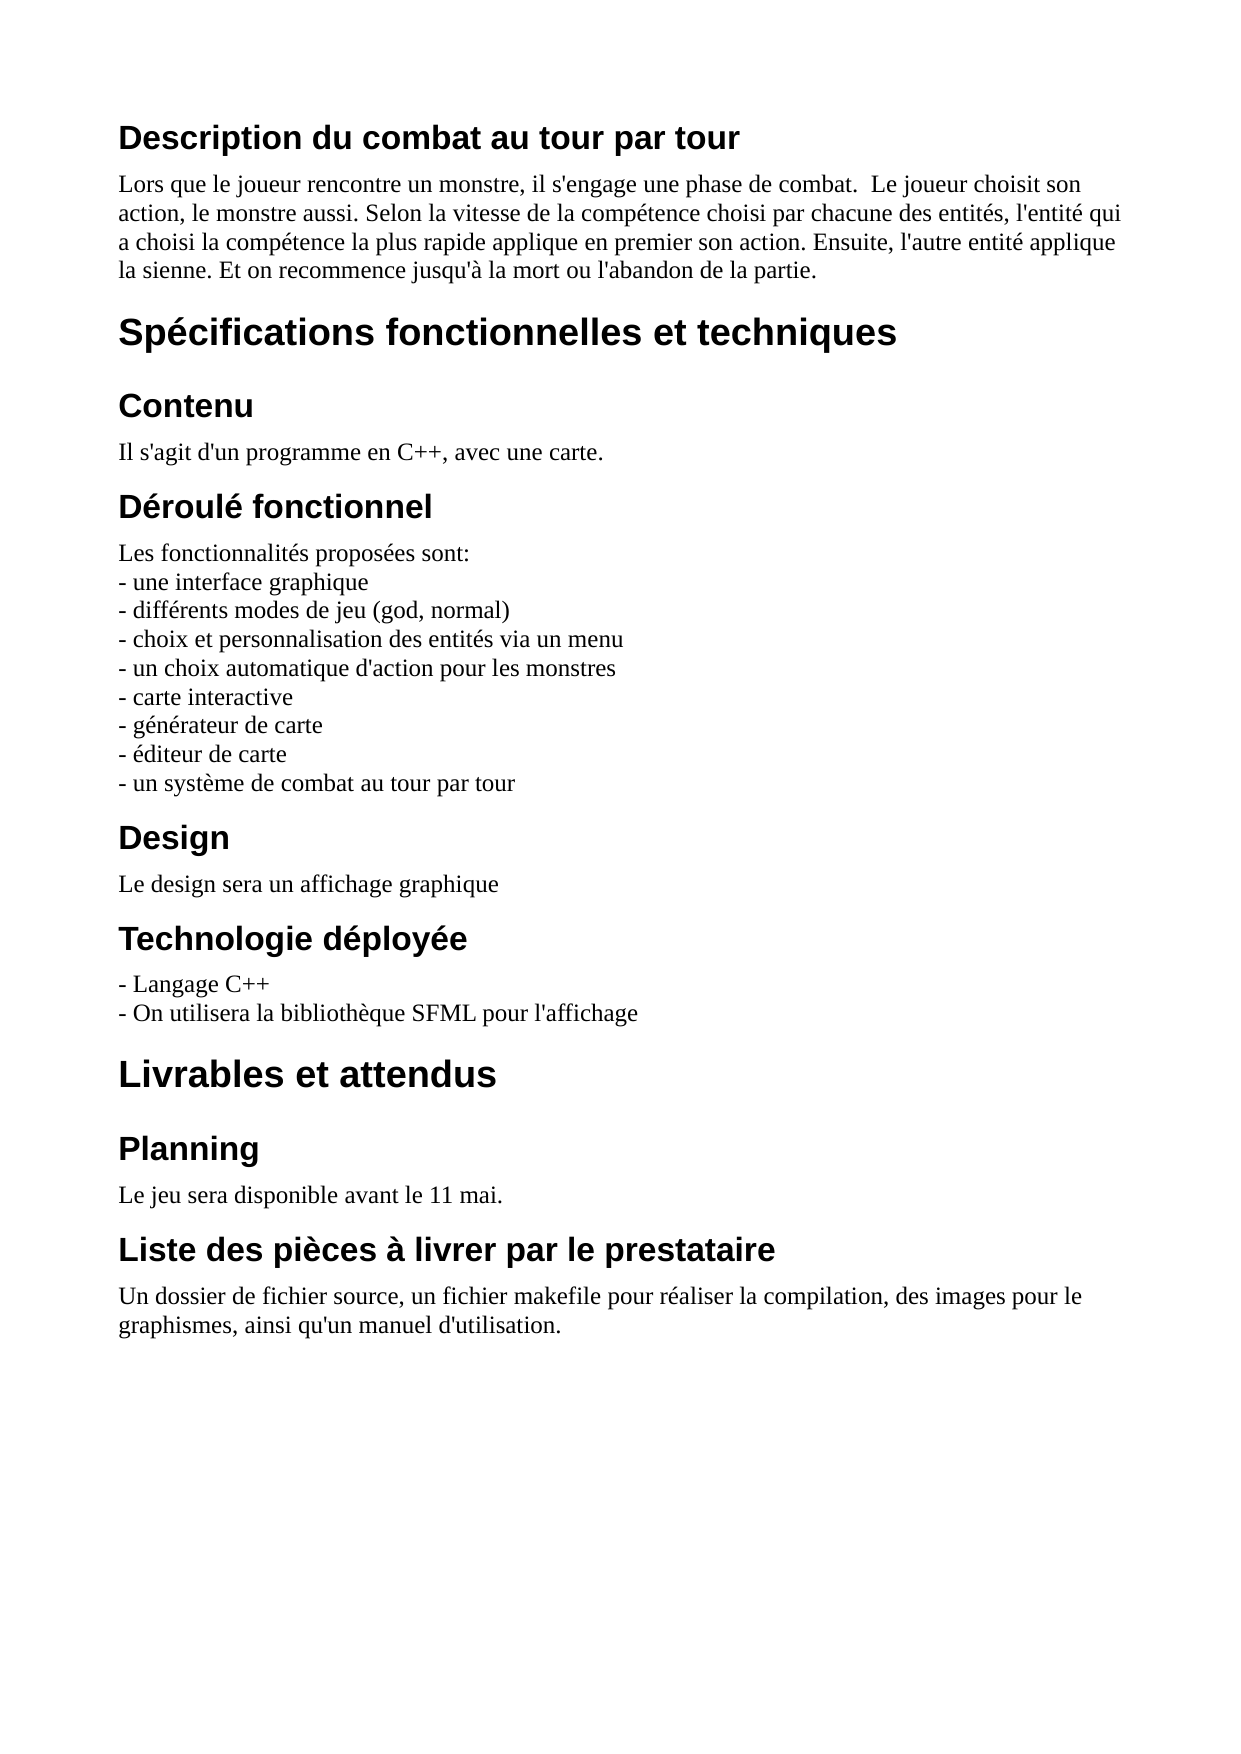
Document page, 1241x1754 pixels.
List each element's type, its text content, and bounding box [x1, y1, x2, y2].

text - un choix automatique d'action pour les monstres [118, 653, 1122, 682]
subtitle Déroulé fonctionnel [118, 487, 1122, 526]
text - carte interactive [118, 682, 1122, 711]
text Il s'agit d'un programme en C++, avec une carte. [118, 437, 1122, 466]
text - éditeur de carte [118, 739, 1122, 768]
subtitle Description du combat au tour par tour [118, 118, 1122, 157]
text Le jeu sera disponible avant le 11 mai. [118, 1180, 1122, 1209]
text Lors que le joueur rencontre un monstre, il s'engage une phase de combat. Le joueur choisit son action, le monstre aussi. Selon la vitesse de la compétence choisi par chacune des entités, l'entité qui a choisi la compétence la plus rapide applique en premier son action. Ensuite, l'autre entité applique la sienne. Et on recommence jusqu'à la mort ou l'abandon de la partie. [118, 169, 1122, 284]
subtitle Contenu [118, 386, 1122, 425]
subtitle Technologie déployée [118, 918, 1122, 957]
text - On utilisera la bibliothèque SFML pour l'affichage [118, 998, 1122, 1027]
text - différents modes de jeu (god, normal) [118, 596, 1122, 624]
subtitle Spécifications fonctionnelles et techniques [118, 309, 1122, 353]
text Les fonctionnalités proposées sont: [118, 538, 1122, 567]
text Le design sera un affichage graphique [118, 869, 1122, 898]
text - un système de combat au tour par tour [118, 768, 1122, 797]
text - générateur de carte [118, 711, 1122, 739]
subtitle Planning [118, 1129, 1122, 1168]
text - une interface graphique [118, 567, 1122, 596]
text - Langage C++ [118, 969, 1122, 998]
subtitle Livrables et attendus [118, 1052, 1122, 1096]
text - choix et personnalisation des entités via un menu [118, 624, 1122, 653]
subtitle Liste des pièces à livrer par le prestataire [118, 1230, 1122, 1268]
subtitle Design [118, 818, 1122, 856]
text Un dossier de fichier source, un fichier makefile pour réaliser la compilation, des images pour le graphismes, ainsi qu'un manuel d'utilisation. [118, 1281, 1122, 1338]
